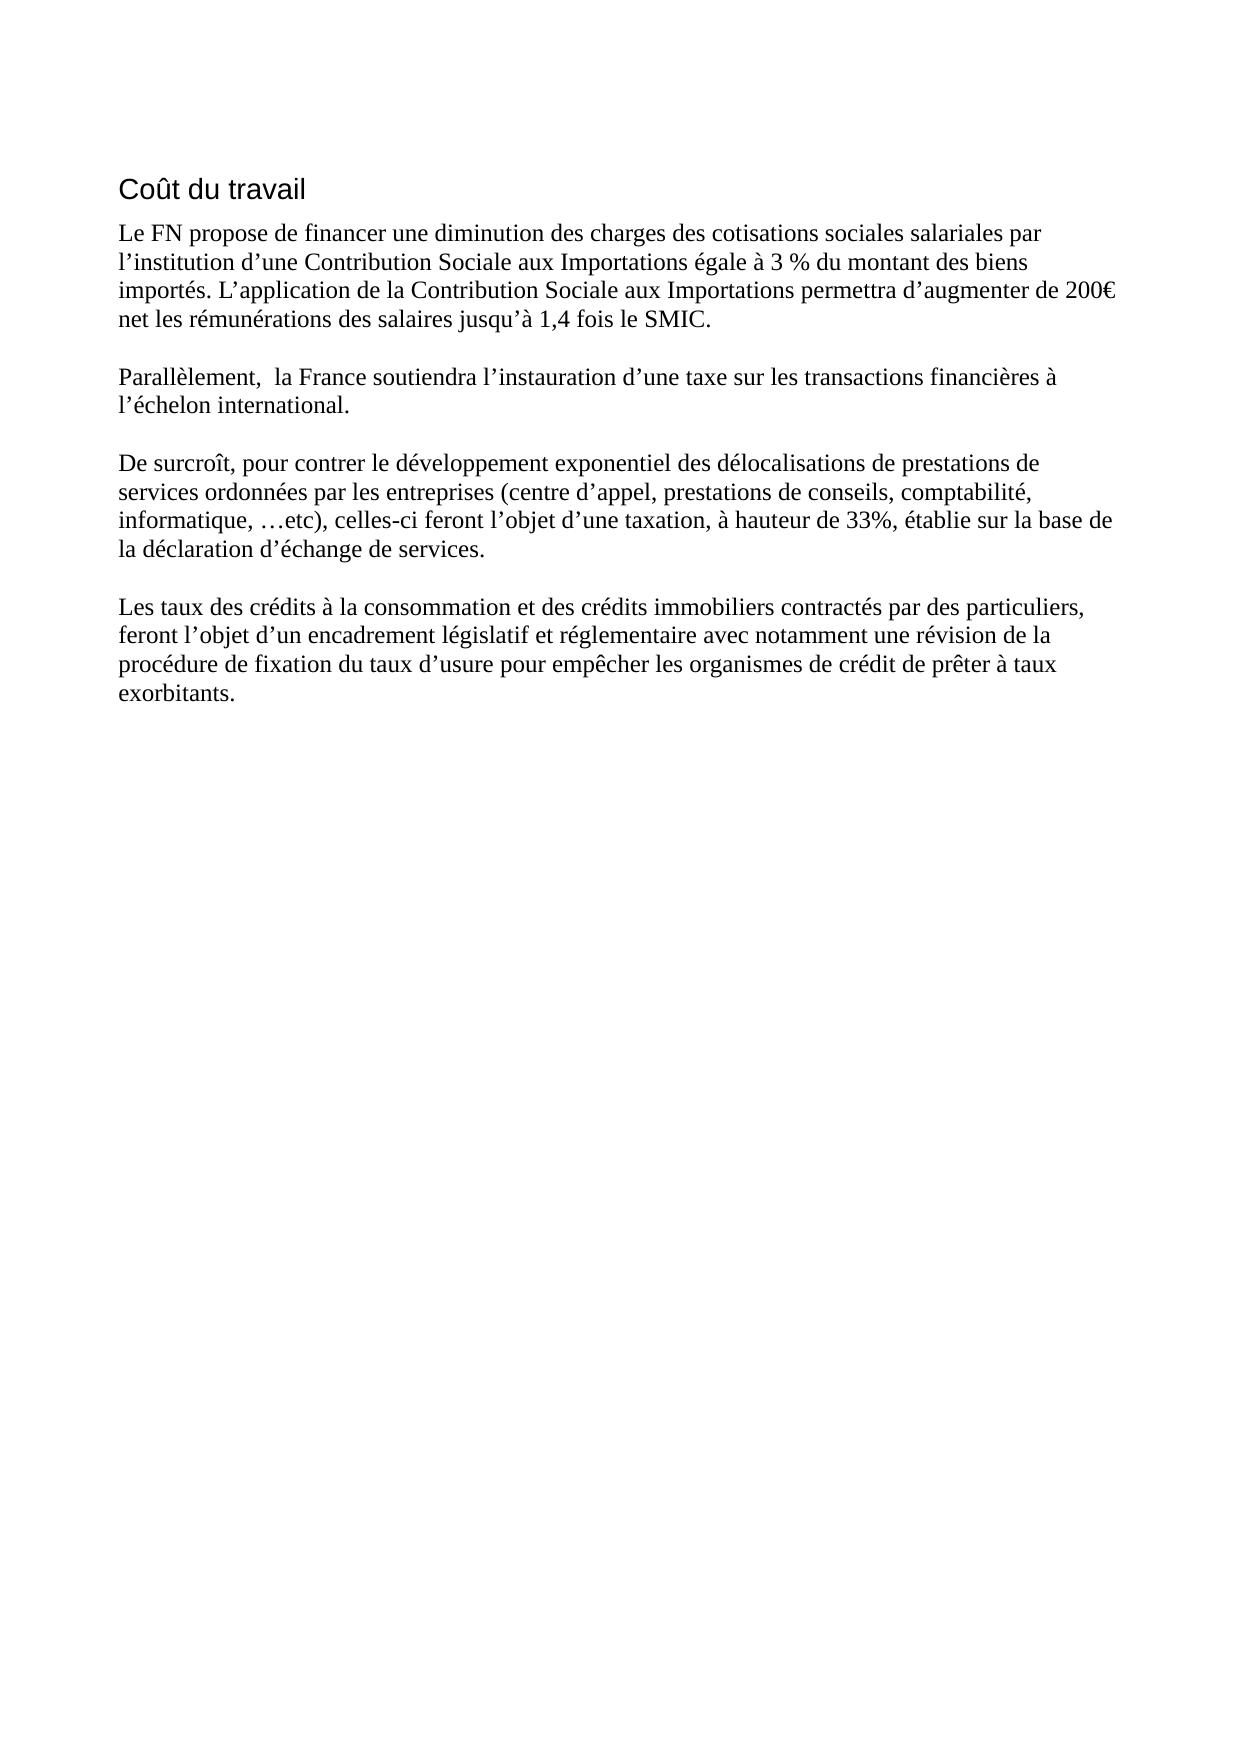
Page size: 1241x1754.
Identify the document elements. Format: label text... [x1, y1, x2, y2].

text Le FN propose de financer une diminution des charges des cotisations sociales salariales par l’institution d’une Contribution Sociale aux Importations égale à 3 % du montant des biens importés. L’application de la Contribution Sociale aux Importations permettra d’augmenter de 200€ net les rémunérations des salaires jusqu’à 1,4 fois le SMIC. [118, 218, 1122, 333]
text Parallèlement, la France soutiendra l’instauration d’une taxe sur les transactions financières à l’échelon international. [118, 362, 1122, 419]
text De surcroît, pour contrer le développement exponentiel des délocalisations de prestations de services ordonnées par les entreprises (centre d’appel, prestations de conseils, comptabilité, informatique, …etc), celles-ci feront l’objet d’une taxation, à hauteur de 33%, établie sur la base de la déclaration d’échange de services. [118, 448, 1122, 563]
text Les taux des crédits à la consommation et des crédits immobiliers contractés par des particuliers, feront l’objet d’un encadrement législatif et réglementaire avec notamment une révision de la procédure de fixation du taux d’usure pour empêcher les organismes de crédit de prêter à taux exorbitants. [118, 592, 1122, 707]
subtitle Coût du travail [118, 172, 1122, 205]
